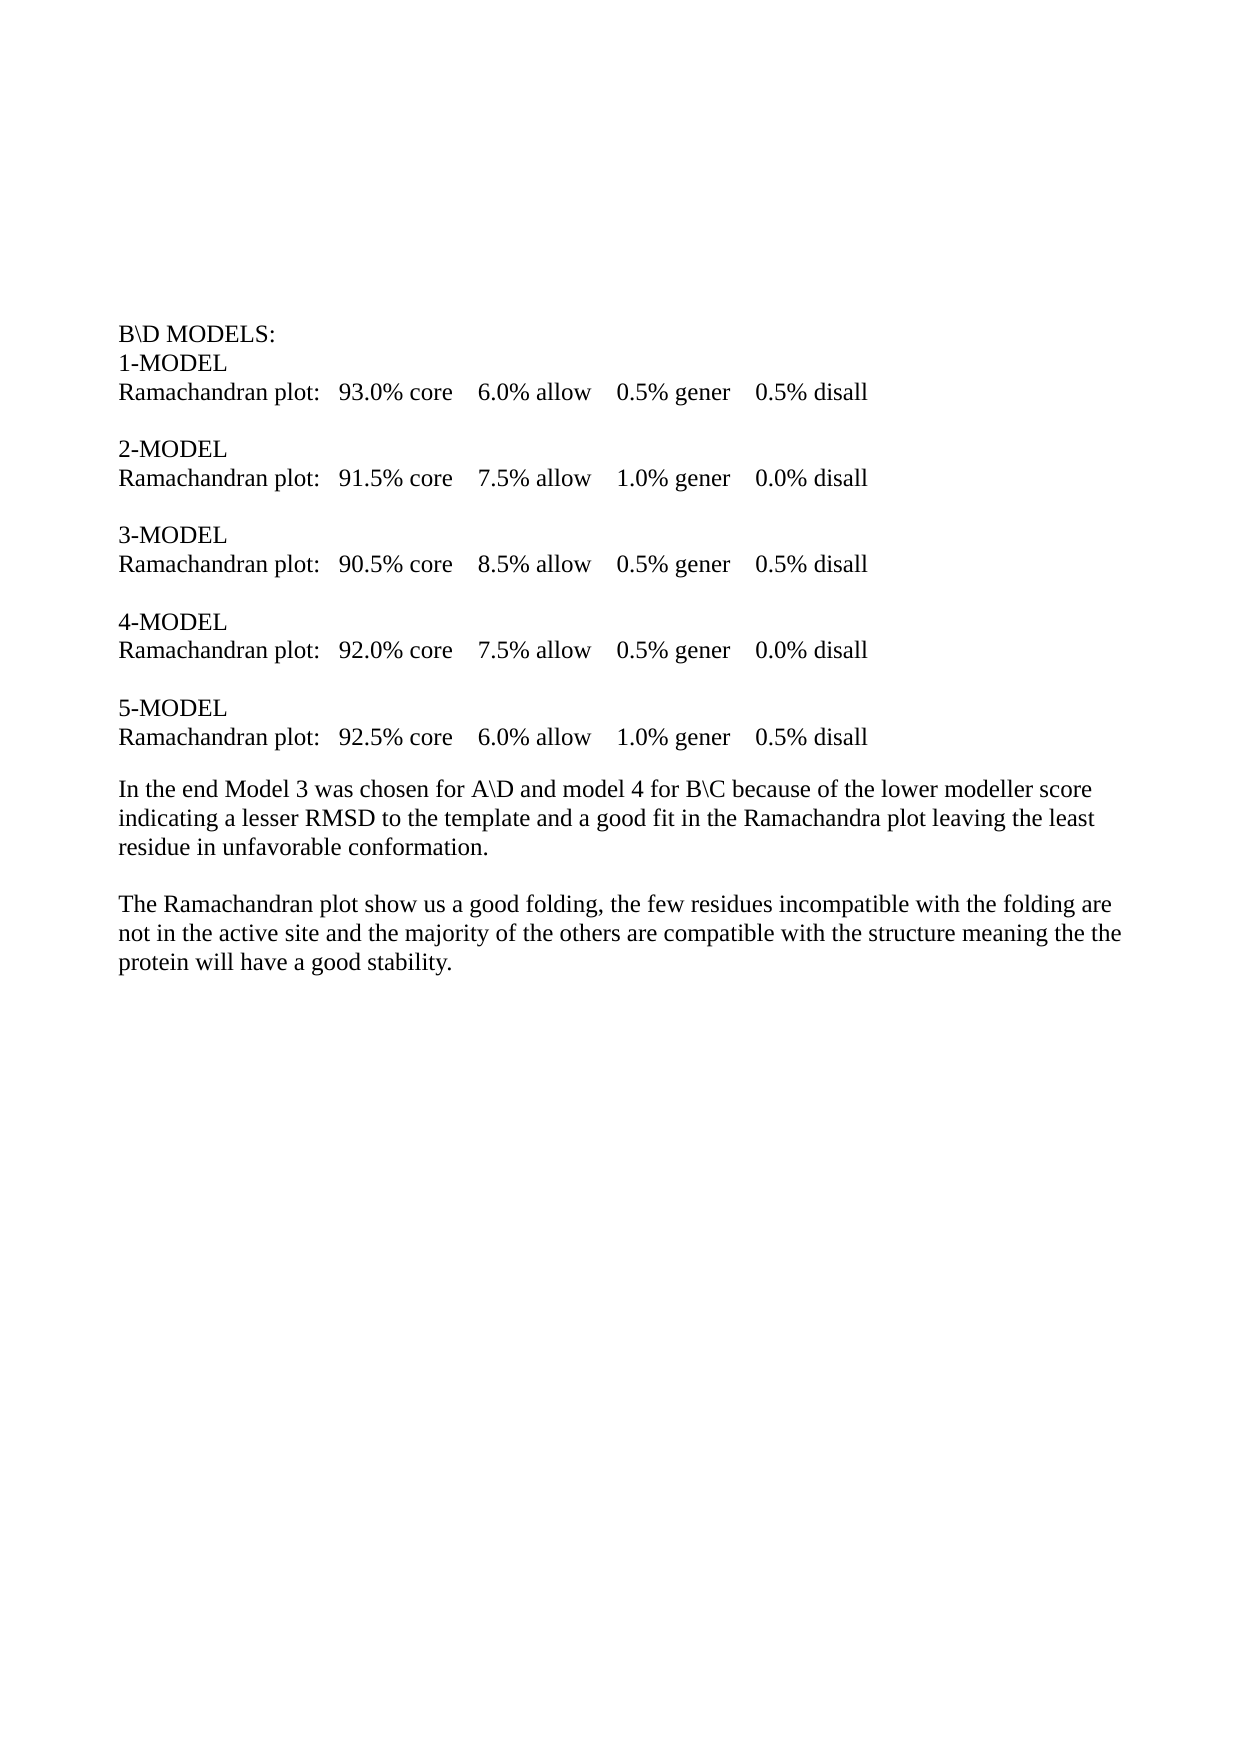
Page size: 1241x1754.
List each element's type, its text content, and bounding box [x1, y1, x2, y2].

text B\D MODELS: [118, 319, 1122, 348]
text In the end Model 3 was chosen for A\D and model 4 for B\C because of the lower modeller score indicating a lesser RMSD to the template and a good fit in the Ramachandra plot leaving the least residue in unfavorable conformation. [118, 774, 1122, 861]
text Ramachandran plot: 92.0% core 7.5% allow 0.5% gener 0.0% disall [118, 636, 1122, 664]
text Ramachandran plot: 91.5% core 7.5% allow 1.0% gener 0.0% disall [118, 463, 1122, 492]
text 3-MODEL [118, 521, 1122, 549]
text 5-MODEL [118, 693, 1122, 722]
text Ramachandran plot: 93.0% core 6.0% allow 0.5% gener 0.5% disall [118, 377, 1122, 406]
text The Ramachandran plot show us a good folding, the few residues incompatible with the folding are not in the active site and the majority of the others are compatible with the structure meaning the the protein will have a good stability. [118, 889, 1122, 976]
text Ramachandran plot: 90.5% core 8.5% allow 0.5% gener 0.5% disall [118, 549, 1122, 578]
text 1-MODEL [118, 348, 1122, 377]
text 2-MODEL [118, 434, 1122, 463]
text Ramachandran plot: 92.5% core 6.0% allow 1.0% gener 0.5% disall [118, 722, 1122, 751]
text 4-MODEL [118, 607, 1122, 636]
